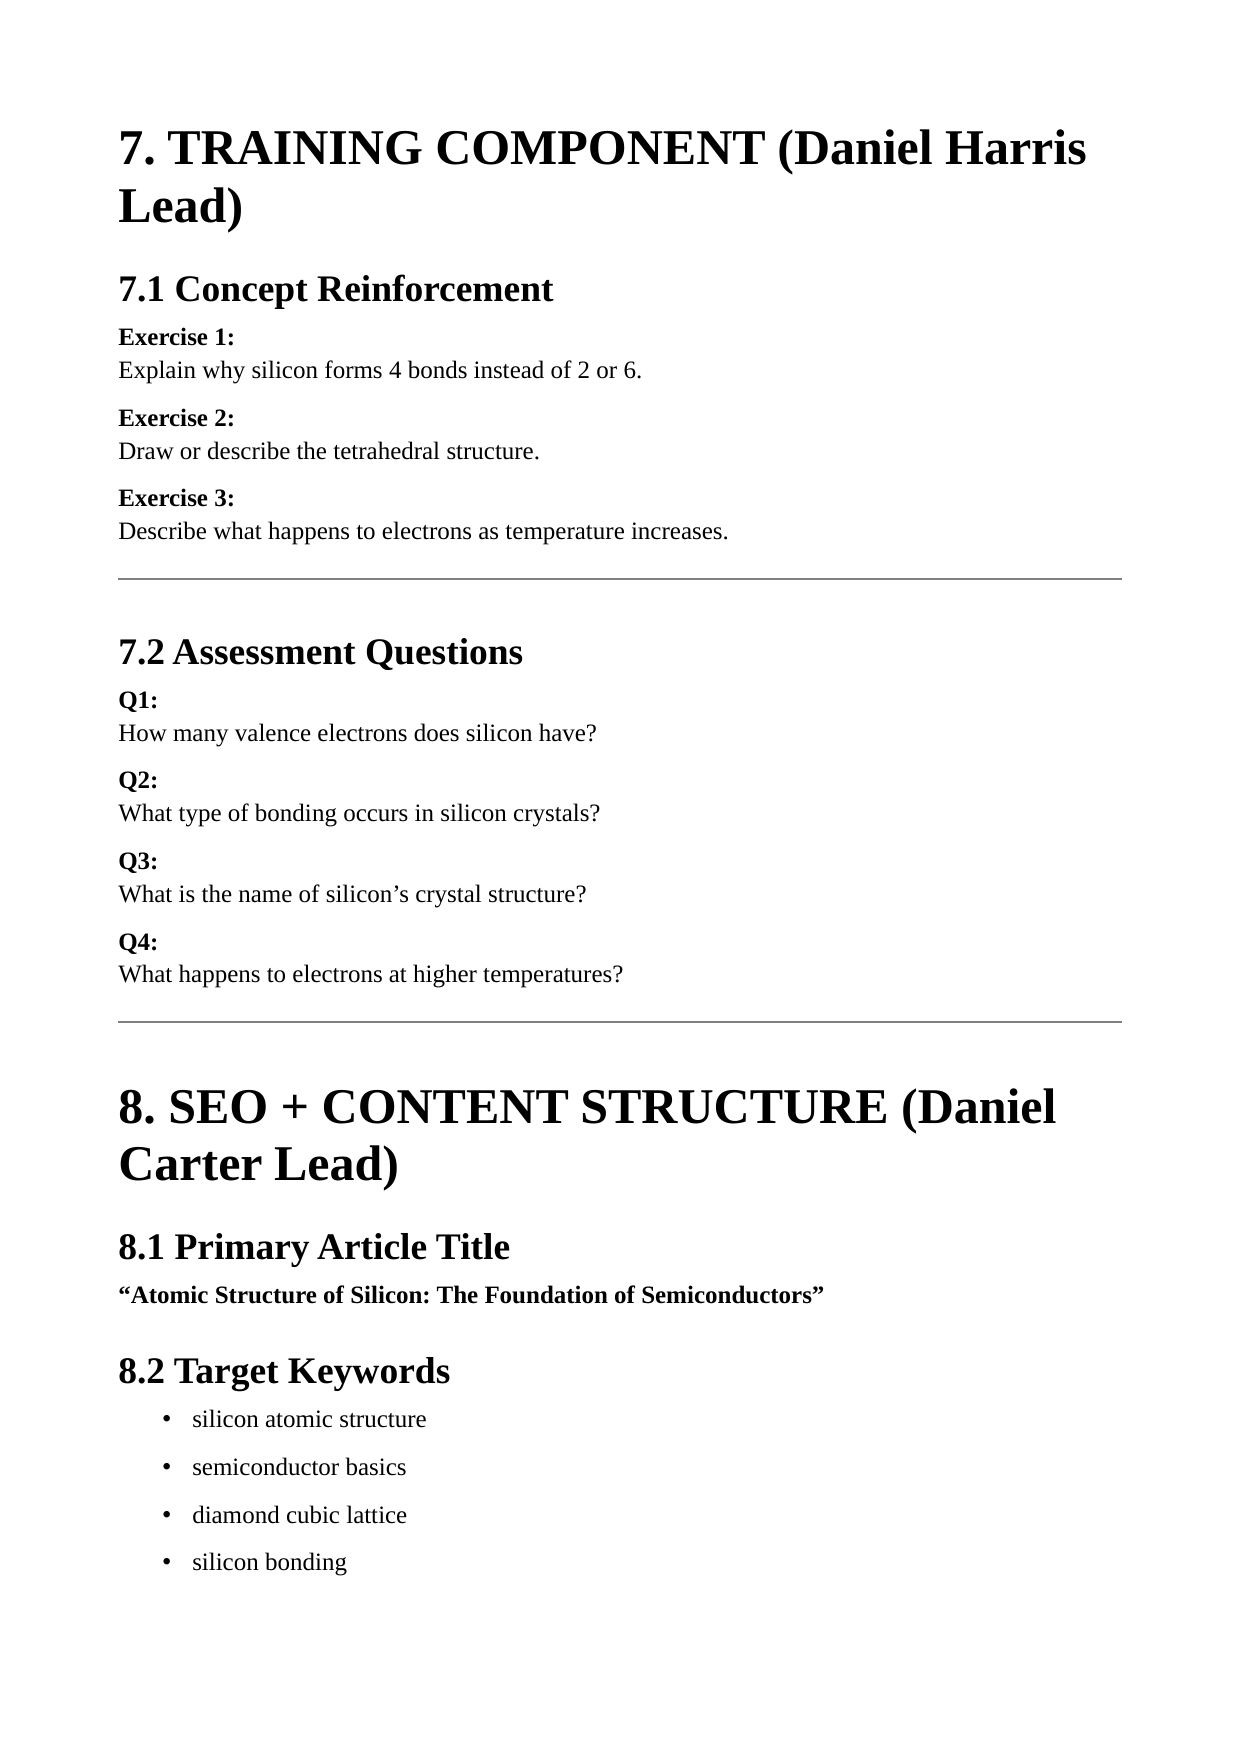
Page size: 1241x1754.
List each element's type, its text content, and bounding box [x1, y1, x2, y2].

text Exercise 3: Describe what happens to electrons as temperature increases. [118, 483, 1122, 545]
subtitle 8.2 Target Keywords [118, 1349, 1122, 1392]
text Q4: What happens to electrons at higher temperatures? [118, 927, 1122, 988]
text Exercise 1: Explain why silicon forms 4 bonds instead of 2 or 6. [118, 322, 1122, 384]
list silicon atomic structure [162, 1404, 1122, 1433]
subtitle 8. SEO + CONTENT STRUCTURE (Daniel Carter Lead) [118, 1076, 1122, 1191]
text Q2: What type of bonding occurs in silicon crystals? [118, 765, 1122, 827]
text Q3: What is the name of silicon’s crystal structure? [118, 846, 1122, 908]
subtitle 8.1 Primary Article Title [118, 1225, 1122, 1268]
list semiconductor basics [162, 1452, 1122, 1481]
text Q1: How many valence electrons does silicon have? [118, 685, 1122, 746]
text Exercise 2: Draw or describe the tetrahedral structure. [118, 403, 1122, 464]
list diamond cubic lattice [162, 1500, 1122, 1528]
subtitle 7.2 Assessment Questions [118, 629, 1122, 672]
list silicon bonding [162, 1547, 1122, 1576]
subtitle 7. TRAINING COMPONENT (Daniel Harris Lead) [118, 118, 1122, 233]
text “Atomic Structure of Silicon: The Foundation of Semiconductors” [118, 1280, 1122, 1309]
subtitle 7.1 Concept Reinforcement [118, 266, 1122, 309]
